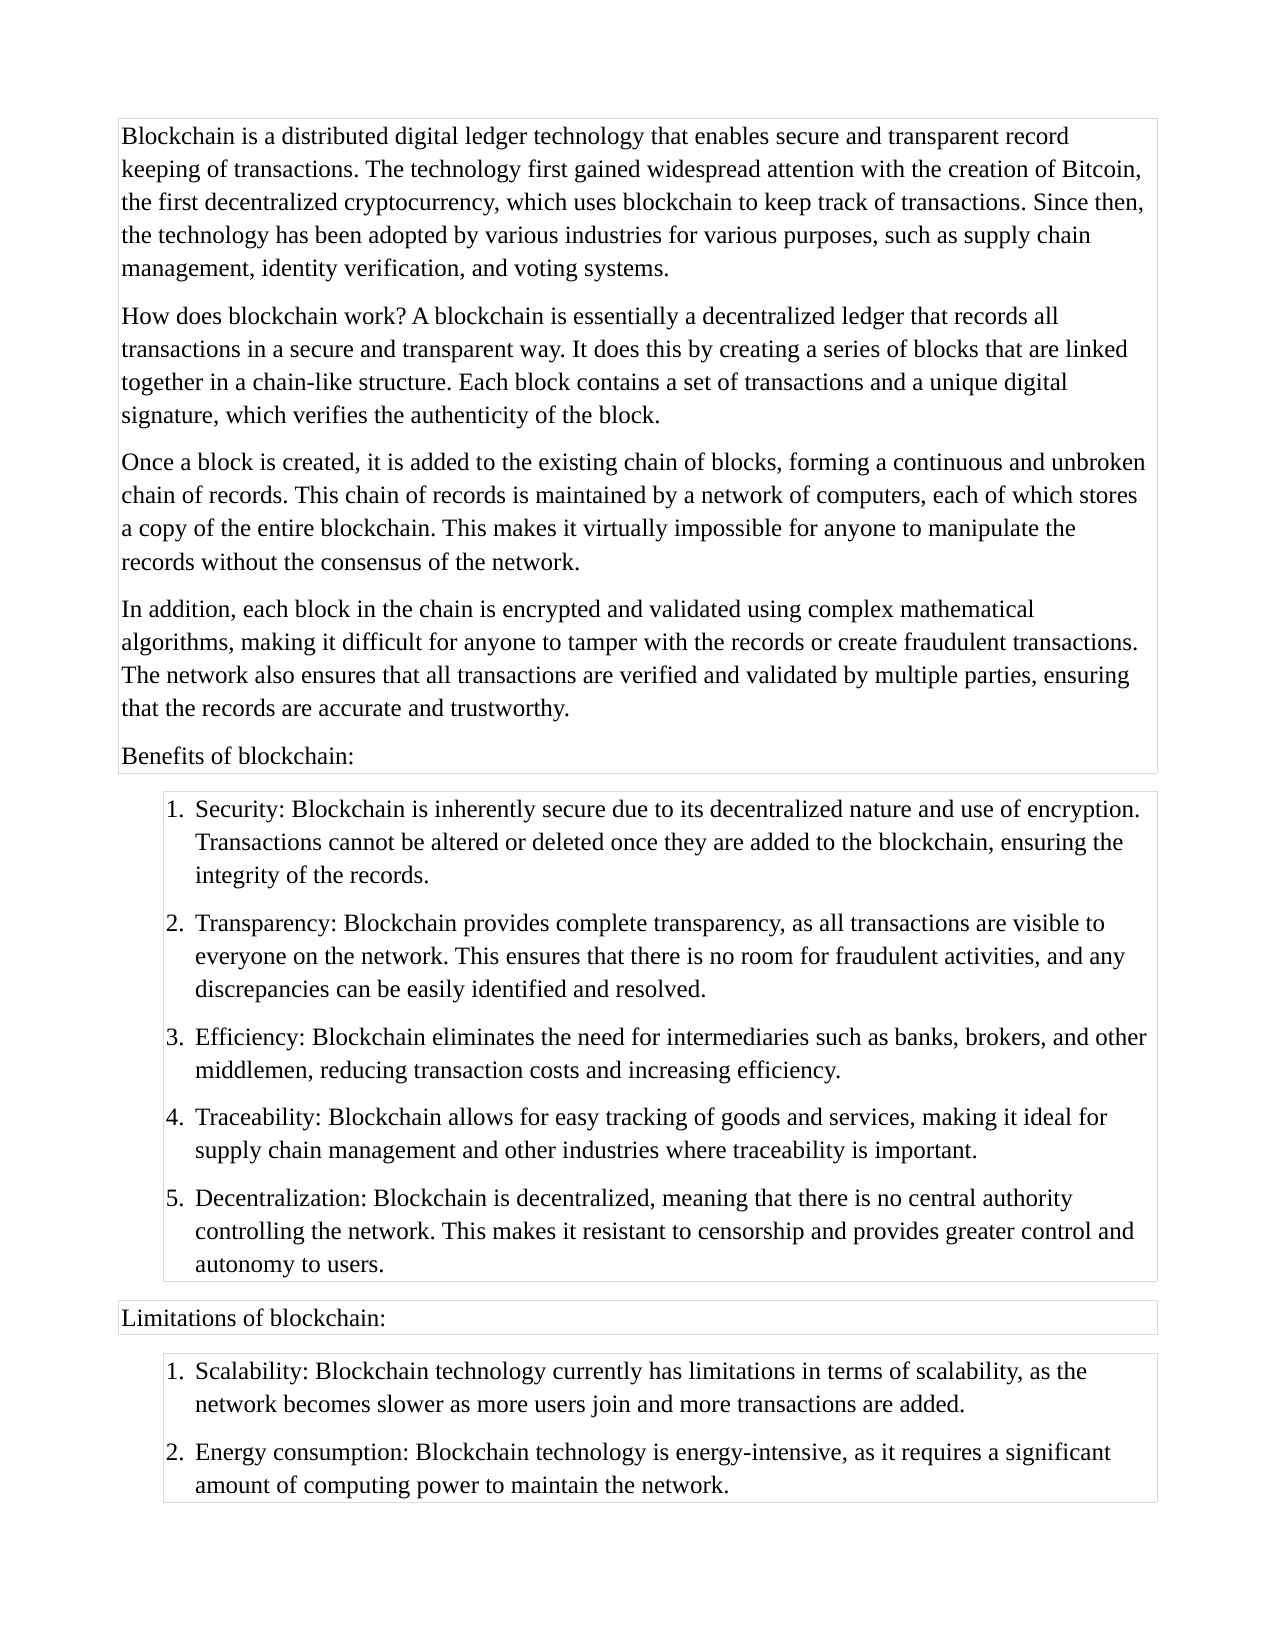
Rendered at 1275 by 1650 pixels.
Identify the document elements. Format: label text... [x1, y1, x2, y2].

text Blockchain is a distributed digital ledger technology that enables secure and transparent record keeping of transactions. The technology first gained widespread attention with the creation of Bitcoin, the first decentralized cryptocurrency, which uses blockchain to keep track of transactions. Since then, the technology has been adopted by various industries for various purposes, such as supply chain management, identity verification, and voting systems. [119, 119, 1157, 282]
text Benefits of blockchain: [119, 738, 1157, 773]
list Energy consumption: Blockchain technology is energy-intensive, as it requires a significant amount of computing power to maintain the network. [164, 1434, 1157, 1502]
list Traceability: Blockchain allows for easy tracking of goods and services, making it ideal for supply chain management and other industries where traceability is important. [164, 1099, 1157, 1164]
list Security: Blockchain is inherently secure due to its decentralized nature and use of encryption. Transactions cannot be altered or deleted once they are added to the blockchain, ensuring the integrity of the records. [164, 792, 1157, 889]
text How does blockchain work? A blockchain is essentially a decentralized ledger that records all transactions in a secure and transparent way. It does this by creating a series of blocks that are linked together in a chain-like structure. Each block contains a set of transactions and a unique digital signature, which verifies the authenticity of the block. [119, 298, 1157, 429]
list Transparency: Blockchain provides complete transparency, as all transactions are visible to everyone on the network. This ensures that there is no room for fraudulent activities, and any discrepancies can be easily identified and resolved. [164, 905, 1157, 1003]
list Decentralization: Blockchain is decentralized, meaning that there is no central authority controlling the network. This makes it resistant to censorship and provides greater control and autonomy to users. [164, 1180, 1157, 1281]
list Scalability: Blockchain technology currently has limitations in terms of scalability, as the network becomes slower as more users join and more transactions are added. [164, 1354, 1157, 1418]
text Once a block is created, it is added to the existing chain of blocks, forming a continuous and unbroken chain of records. This chain of records is maintained by a network of computers, each of which stores a copy of the entire blockchain. This makes it virtually impossible for anyone to manipulate the records without the consensus of the network. [119, 444, 1157, 575]
text Limitations of blockchain: [119, 1301, 1157, 1334]
text In addition, each block in the chain is encrypted and validated using complex mathematical algorithms, making it difficult for anyone to tamper with the records or create fraudulent transactions. The network also ensures that all transactions are verified and validated by multiple parties, ensuring that the records are accurate and trustworthy. [119, 591, 1157, 722]
list Efficiency: Blockchain eliminates the need for intermediaries such as banks, brokers, and other middlemen, reducing transaction costs and increasing efficiency. [164, 1019, 1157, 1083]
